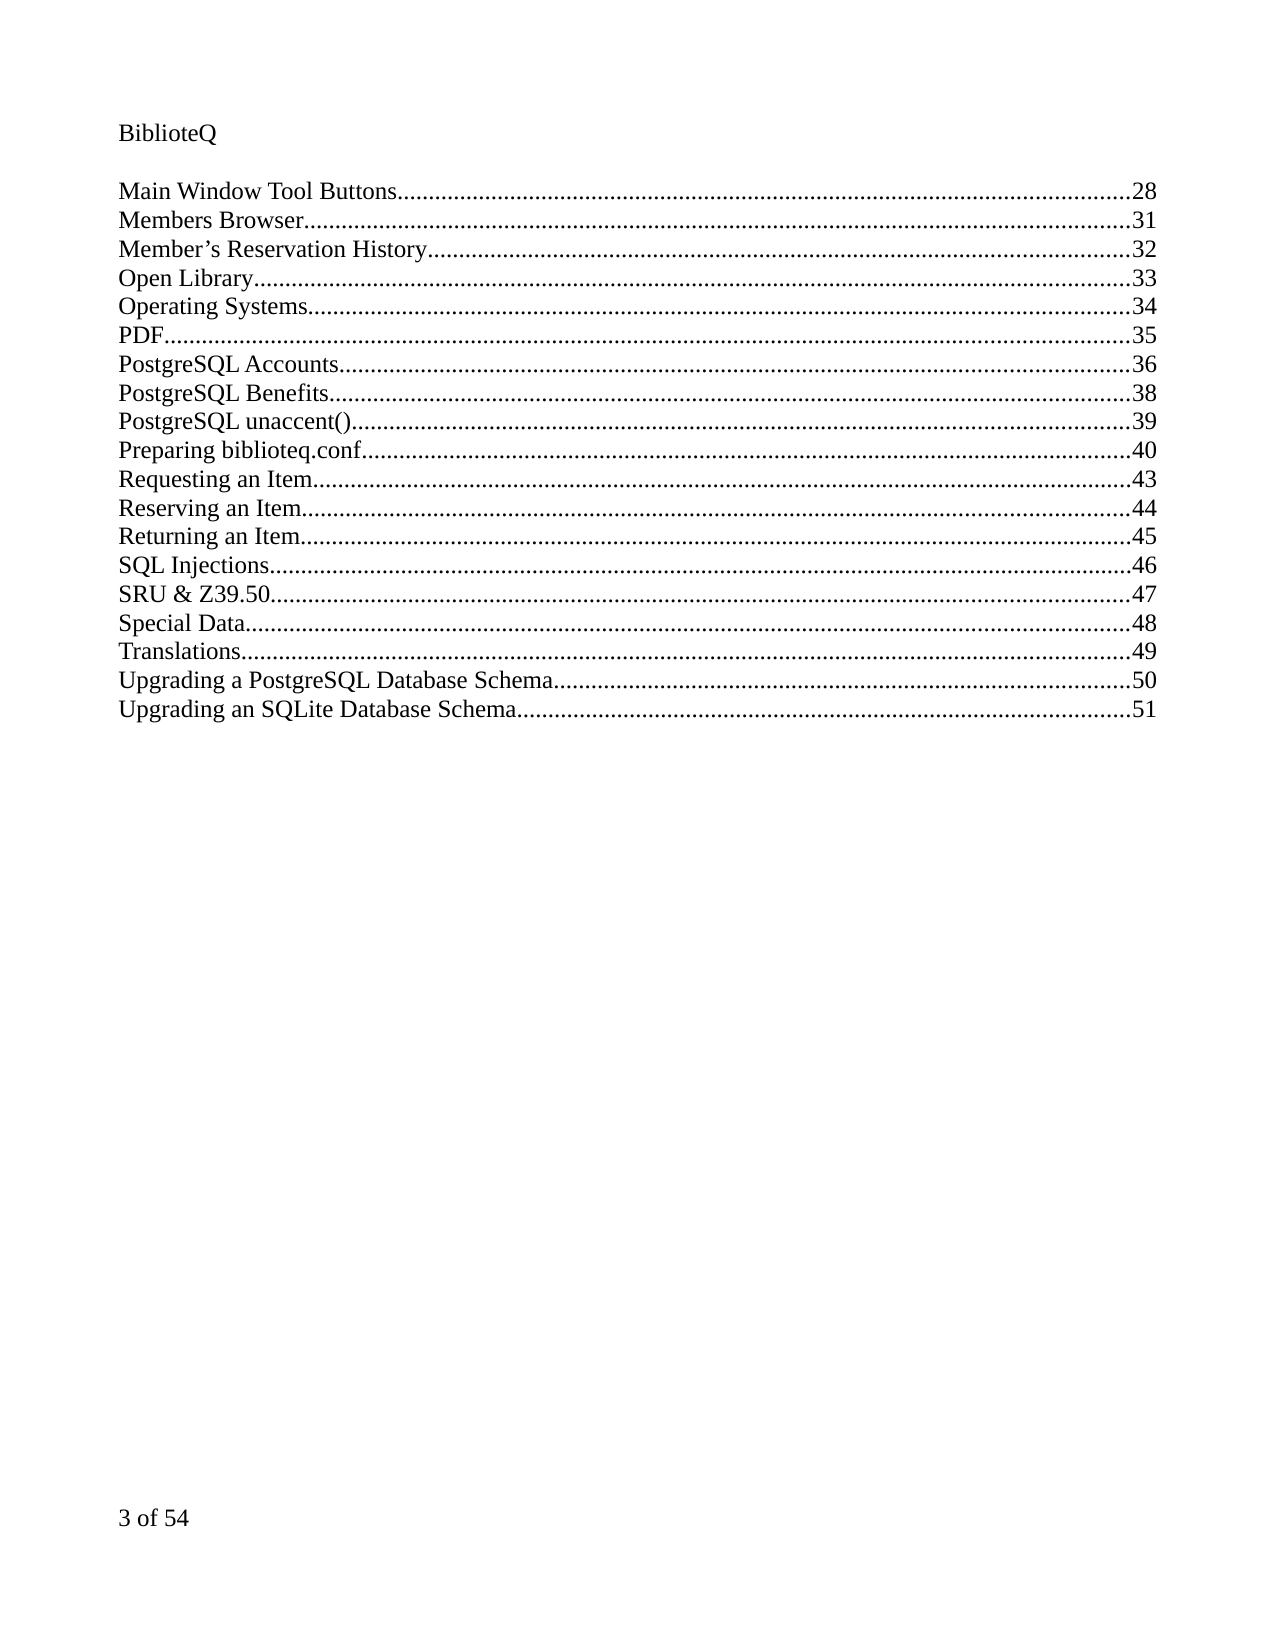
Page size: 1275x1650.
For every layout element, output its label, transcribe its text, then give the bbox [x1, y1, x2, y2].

text Member’s Reservation History 32 [118, 234, 1157, 263]
text Main Window Tool Buttons 28 [118, 176, 1157, 205]
text PDF 35 [118, 320, 1157, 349]
text PostgreSQL Accounts 36 [118, 349, 1157, 378]
text Translations 49 [118, 636, 1157, 665]
text Operating Systems 34 [118, 291, 1157, 320]
text PostgreSQL unaccent() 39 [118, 406, 1157, 435]
text Members Browser 31 [118, 205, 1157, 234]
text SQL Injections 46 [118, 550, 1157, 579]
text Preparing biblioteq.conf 40 [118, 435, 1157, 464]
text Returning an Item 45 [118, 521, 1157, 550]
text Special Data 48 [118, 608, 1157, 636]
text Open Library 33 [118, 263, 1157, 291]
text Upgrading a PostgreSQL Database Schema 50 [118, 665, 1157, 694]
text Requesting an Item 43 [118, 464, 1157, 493]
text Reserving an Item 44 [118, 493, 1157, 521]
text Upgrading an SQLite Database Schema 51 [118, 694, 1157, 723]
text PostgreSQL Benefits 38 [118, 378, 1157, 406]
text SRU & Z39.50 47 [118, 579, 1157, 608]
